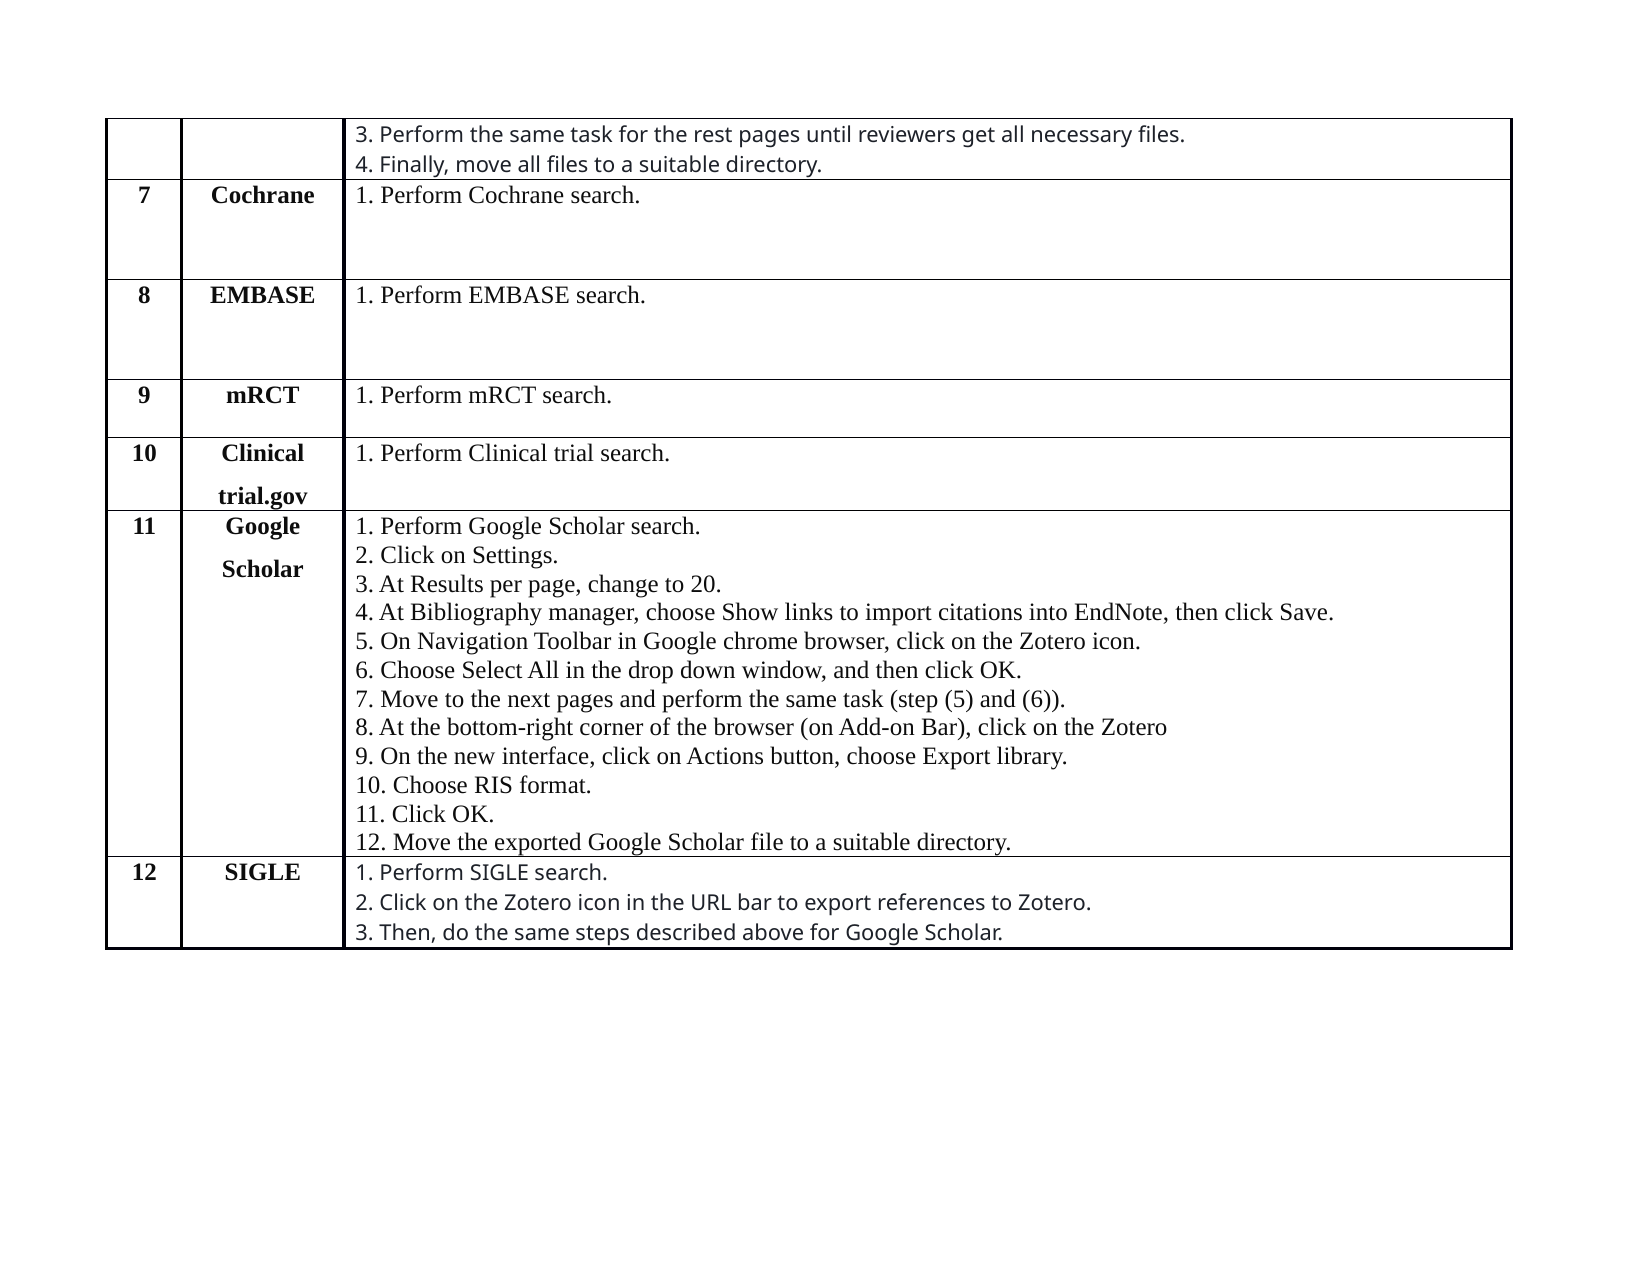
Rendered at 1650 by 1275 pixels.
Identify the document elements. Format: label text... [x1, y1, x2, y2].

table_cell 12 [108, 857, 180, 947]
table_cell Google Scholar [183, 511, 342, 856]
table_cell [108, 119, 180, 179]
table_cell 10 [108, 438, 180, 510]
table_cell 1. Perform Cochrane search. [346, 180, 1510, 279]
table_cell SIGLE [183, 857, 342, 947]
table_cell mRCT [183, 380, 342, 437]
table_cell Cochrane [183, 180, 342, 279]
table_cell 9 [108, 380, 180, 437]
table_cell 8 [108, 280, 180, 379]
table_cell 1. Perform mRCT search. [346, 380, 1510, 437]
table_cell Clinical trial.gov [183, 438, 342, 510]
table_cell EMBASE [183, 280, 342, 379]
table_cell 1. Perform Clinical trial search. [346, 438, 1510, 510]
table_cell 1. Perform EMBASE search. [346, 280, 1510, 379]
table_cell 1. Perform Google Scholar search. 2. Click on Settings. 3. At Results per page, change to 20. 4. At Bibliography manager, choose Show links to import citations into EndNote, then click Save. 5. On Navigation Toolbar in Google chrome browser, click on the Zotero icon. 6. Choose Select All in the drop down window, and then click OK. 7. Move to the next pages and perform the same task (step (5) and (6)). 8. At the bottom-right corner of the browser (on Add-on Bar), click on the Zotero 9. On the new interface, click on Actions button, choose Export library. 10. Choose RIS format. 11. Click OK. 12. Move the exported Google Scholar file to a suitable directory. [346, 511, 1510, 856]
table_cell 11 [108, 511, 180, 856]
table_cell 7 [108, 180, 180, 279]
table_cell [183, 119, 342, 179]
